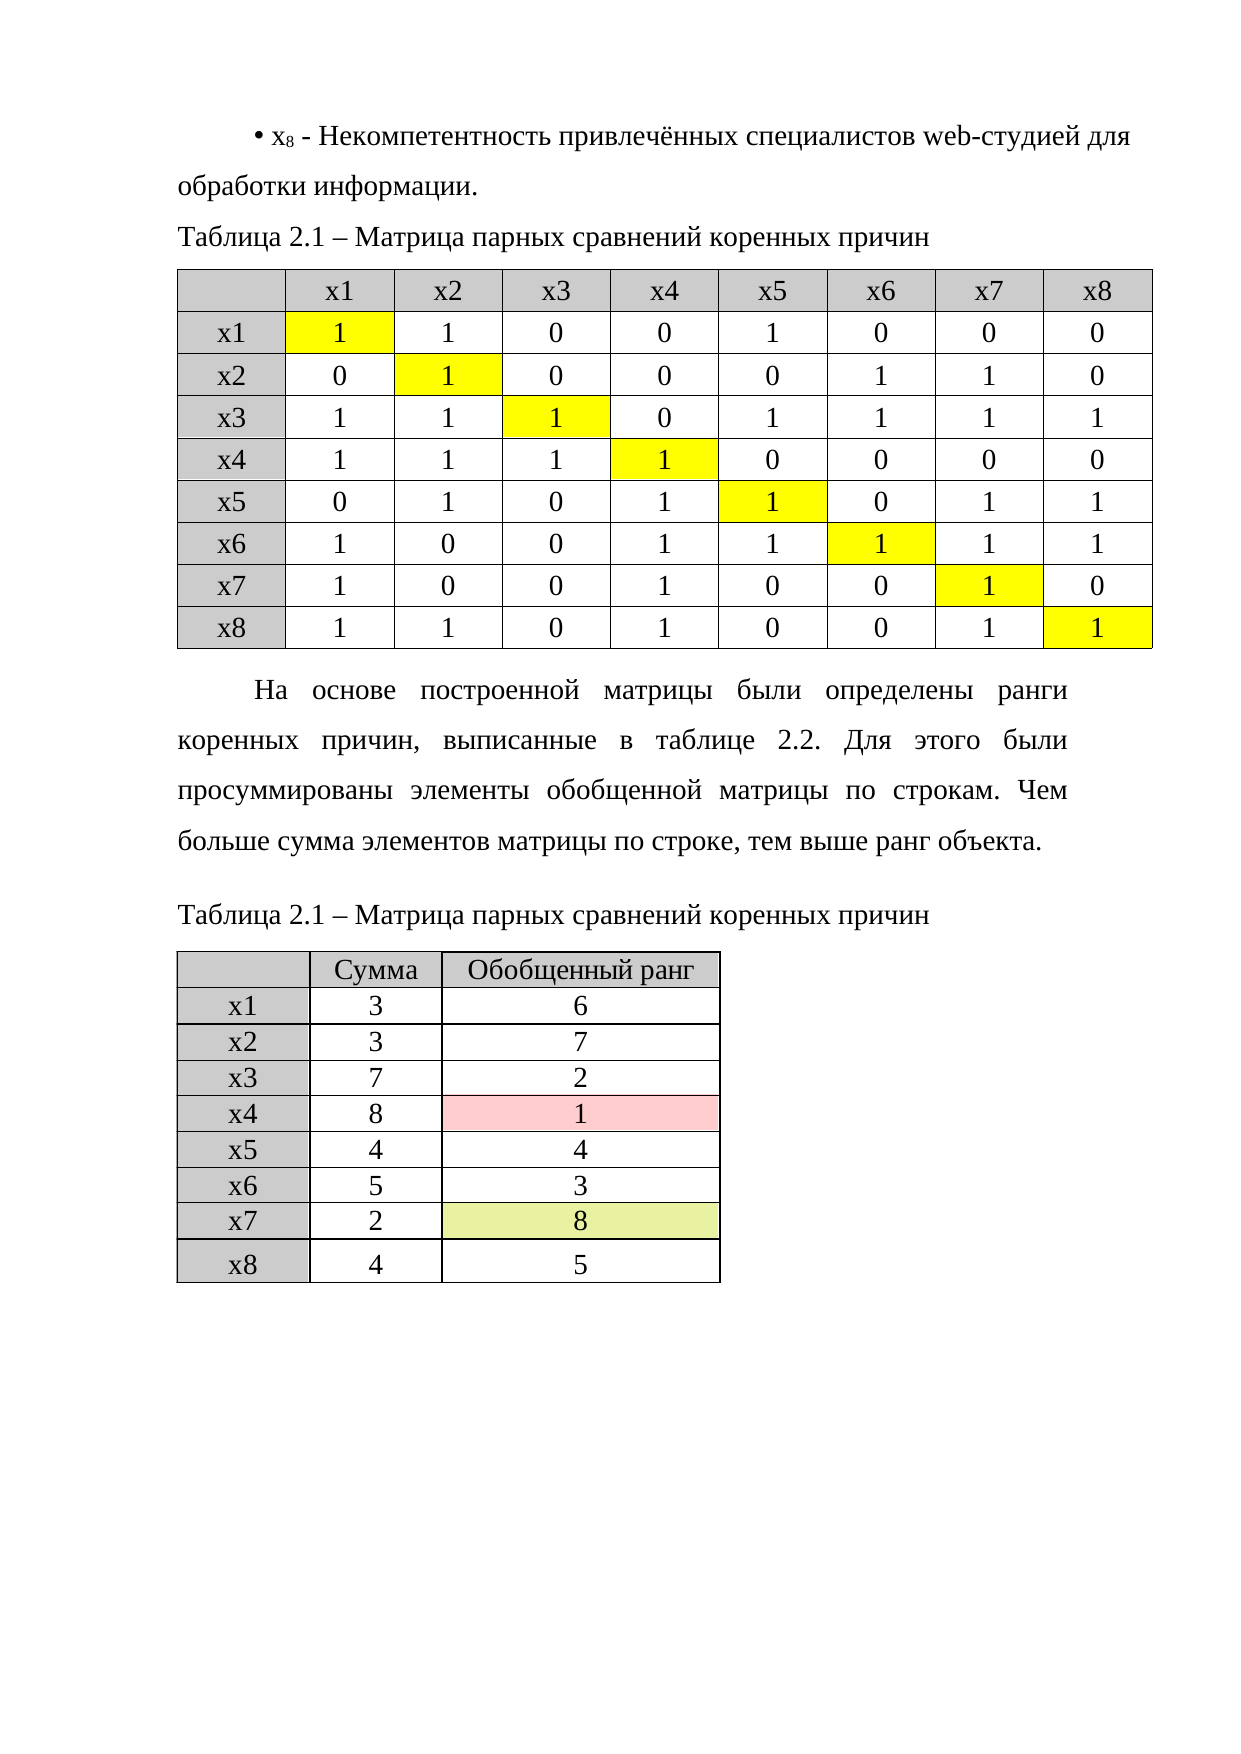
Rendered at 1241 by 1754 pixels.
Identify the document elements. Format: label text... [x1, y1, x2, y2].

table_cell 1 [286, 312, 394, 353]
table_cell x2 [178, 354, 285, 395]
table_cell 1 [1044, 523, 1152, 564]
table_cell 0 [503, 312, 610, 353]
table_cell 1 [286, 439, 394, 479]
text Таблица 2.1 – Матрица парных сравнений коренных причин [177, 897, 1068, 930]
table_cell x3 [178, 396, 285, 437]
table_cell 1 [936, 523, 1043, 564]
table_cell 0 [395, 565, 502, 606]
table_cell 1 [286, 565, 394, 606]
table_cell 1 [828, 523, 935, 564]
table_cell x6 [178, 523, 285, 564]
table_cell 0 [936, 439, 1043, 479]
table_cell 1 [936, 354, 1043, 395]
table_cell 1 [286, 396, 394, 437]
table_cell 1 [611, 607, 718, 648]
table_cell 0 [503, 523, 610, 564]
table_cell 0 [828, 312, 935, 353]
table_cell 1 [719, 523, 827, 564]
table_cell 0 [1044, 354, 1152, 395]
table_cell 1 [395, 354, 502, 395]
table_cell 1 [503, 439, 610, 479]
table_cell 0 [1044, 565, 1152, 606]
table_cell 1 [611, 439, 718, 479]
table_cell 0 [611, 354, 718, 395]
table_cell 1 [936, 396, 1043, 437]
table_cell 1 [395, 439, 502, 479]
table_header x6 [828, 270, 935, 311]
table_cell 0 [719, 354, 827, 395]
table_cell 1 [828, 354, 935, 395]
table_cell 0 [828, 607, 935, 648]
table_cell 1 [286, 523, 394, 564]
table_cell x8 [178, 607, 285, 648]
table_cell 0 [828, 481, 935, 522]
table_cell 0 [719, 565, 827, 606]
table_cell x4 [178, 439, 285, 479]
table_cell 0 [395, 523, 502, 564]
table_cell 1 [395, 312, 502, 353]
table_cell 0 [936, 312, 1043, 353]
table_header x5 [719, 270, 827, 311]
table_cell x1 [178, 312, 285, 353]
table_cell 0 [503, 354, 610, 395]
table_cell 0 [828, 439, 935, 479]
table_header [178, 270, 285, 311]
table_cell 0 [286, 481, 394, 522]
table_cell 0 [503, 607, 610, 648]
table_cell 1 [611, 481, 718, 522]
text На основе построенной матрицы были определены ранги коренных причин, выписанные в таблице 2.2. Для этого были просуммированы элементы обобщенной матрицы по строкам. Чем больше сумма элементов матрицы по строке, тем выше ранг объекта. [177, 672, 1069, 856]
table_cell 0 [719, 439, 827, 479]
list x8 - Некомпетентность привлечённых специалистов web-студией для обработки информации. [177, 118, 1152, 202]
table_cell 0 [1044, 312, 1152, 353]
table_cell 0 [719, 607, 827, 648]
text Таблица 2.1 – Матрица парных сравнений коренных причин [177, 219, 1068, 252]
table_cell 1 [395, 481, 502, 522]
table_cell 1 [828, 396, 935, 437]
table_cell 1 [395, 396, 502, 437]
table_cell 1 [1044, 607, 1152, 648]
table_cell 1 [719, 481, 827, 522]
table_cell 0 [611, 312, 718, 353]
table_cell 1 [286, 607, 394, 648]
table_cell 1 [1044, 481, 1152, 522]
table_header x3 [503, 270, 610, 311]
table_cell 1 [1044, 396, 1152, 437]
table_header x4 [611, 270, 718, 311]
table_cell 0 [611, 396, 718, 437]
table_cell 1 [611, 523, 718, 564]
table_cell 0 [503, 565, 610, 606]
table_cell 1 [395, 607, 502, 648]
table_cell 1 [611, 565, 718, 606]
table_header x2 [395, 270, 502, 311]
table_cell 1 [936, 607, 1043, 648]
table_cell 0 [828, 565, 935, 606]
table_cell 0 [286, 354, 394, 395]
table_cell x5 [178, 481, 285, 522]
table_cell 1 [503, 396, 610, 437]
table_cell 0 [503, 481, 610, 522]
table_cell 1 [719, 396, 827, 437]
table_cell 1 [936, 481, 1043, 522]
table_cell 1 [719, 312, 827, 353]
table_header x1 [286, 270, 394, 311]
table_cell 0 [1044, 439, 1152, 479]
table_header x7 [936, 270, 1043, 311]
table_header x8 [1044, 270, 1152, 311]
table_cell x7 [178, 565, 285, 606]
table_cell 1 [936, 565, 1043, 606]
